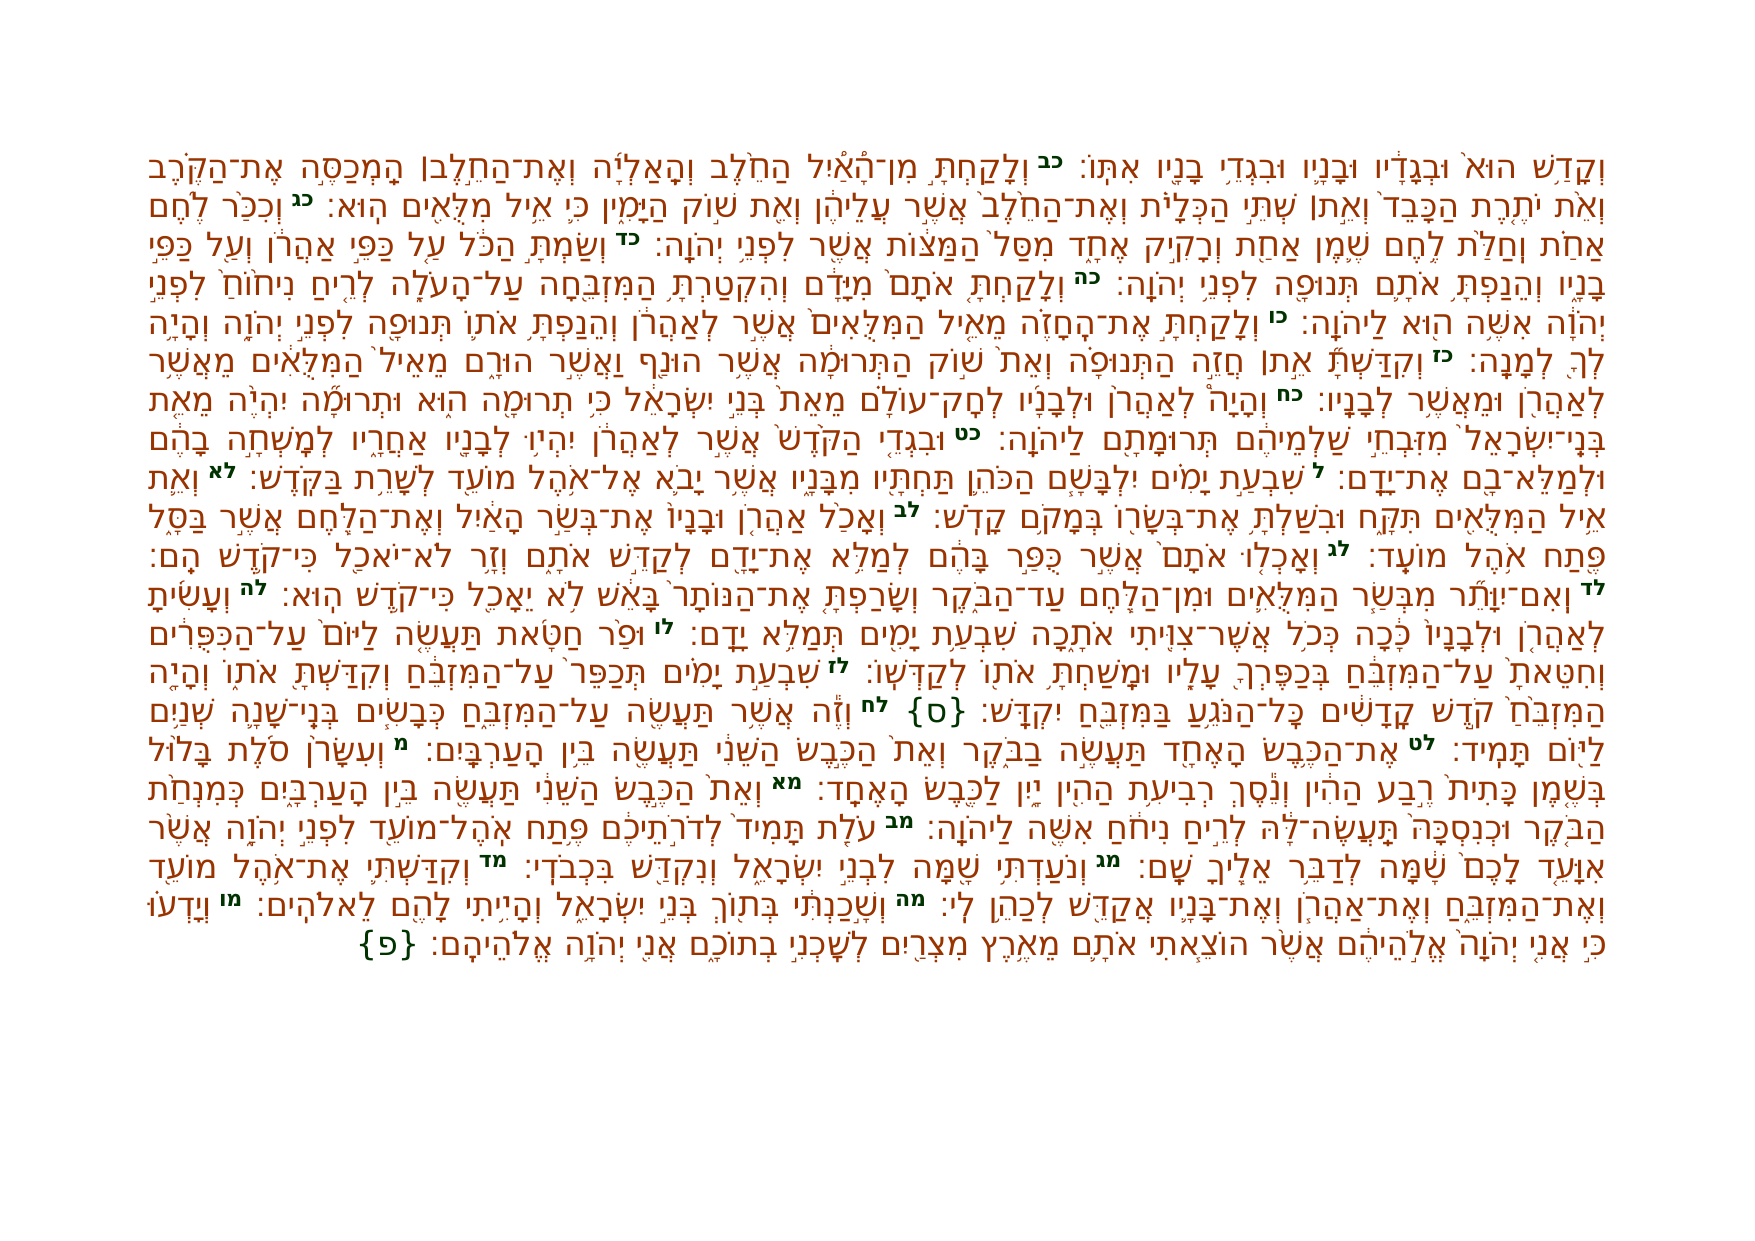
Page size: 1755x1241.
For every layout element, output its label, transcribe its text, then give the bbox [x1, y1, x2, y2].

text וְקָדַ֥שׁ הוּא֙ וּבְגָדָ֔יו וּבָנָ֛יו וּבִגְדֵ֥י בָנָ֖יו אִתּֽוֹ׃ כב וְלָקַחְתָּ֣ מִן־הָ֠אַ֠יִל הַחֵ֨לֶב וְהָֽאַלְיָ֜ה וְאֶת־הַחֵ֣לֶב׀ הַֽמְכַסֶּ֣ה אֶת־הַקֶּ֗רֶב וְאֵ֨ת יֹתֶ֤רֶת הַכָּבֵד֙ וְאֵ֣ת׀ שְׁתֵּ֣י הַכְּלָיֹ֗ת וְאֶת־הַחֵ֙לֶב֙ אֲשֶׁ֣ר עֲלֵיהֶ֔ן וְאֵ֖ת שׁ֣וֹק הַיָּמִ֑ין כִּ֛י אֵ֥יל מִלֻּאִ֖ים הֽוּא׃ כג וְכִכַּ֨ר לֶ֜חֶם אַחַ֗ת וְֽחַלַּ֨ת לֶ֥חֶם שֶׁ֛מֶן אַחַ֖ת וְרָקִ֣יק אֶחָ֑ד מִסַּל֙ הַמַּצּ֔וֹת אֲשֶׁ֖ר לִפְנֵ֥י יְהֹוָֽה׃ כד וְשַׂמְתָּ֣ הַכֹּ֔ל עַ֚ל כַּפֵּ֣י אַהֲרֹ֔ן וְעַ֖ל כַּפֵּ֣י בָנָ֑יו וְהֵנַפְתָּ֥ אֹתָ֛ם תְּנוּפָ֖ה לִפְנֵ֥י יְהֹוָֽה׃ כה וְלָקַחְתָּ֤ אֹתָם֙ מִיָּדָ֔ם וְהִקְטַרְתָּ֥ הַמִּזְבֵּ֖חָה עַל־הָעֹלָ֑ה לְרֵ֤יחַ נִיח֙וֹחַ֙ לִפְנֵ֣י יְהֹוָ֔ה אִשֶּׁ֥ה ה֖וּא לַיהֹוָֽה׃ כו וְלָקַחְתָּ֣ אֶת־הֶֽחָזֶ֗ה מֵאֵ֤יל הַמִּלֻּאִים֙ אֲשֶׁ֣ר לְאַהֲרֹ֔ן וְהֵנַפְתָּ֥ אֹת֛וֹ תְּנוּפָ֖ה לִפְנֵ֣י יְהֹוָ֑ה וְהָיָ֥ה לְךָ֖ לְמָנָֽה׃ כז וְקִדַּשְׁתָּ֞ אֵ֣ת׀ חֲזֵ֣ה הַתְּנוּפָ֗ה וְאֵת֙ שׁ֣וֹק הַתְּרוּמָ֔ה אֲשֶׁ֥ר הוּנַ֖ף וַאֲשֶׁ֣ר הוּרָ֑ם מֵאֵיל֙ הַמִּלֻּאִ֔ים מֵאֲשֶׁ֥ר לְאַהֲרֹ֖ן וּמֵאֲשֶׁ֥ר לְבָנָֽיו׃ כח וְהָיָה֩ לְאַהֲרֹ֨ן וּלְבָנָ֜יו לְחׇק־עוֹלָ֗ם מֵאֵת֙ בְּנֵ֣י יִשְׂרָאֵ֔ל כִּ֥י תְרוּמָ֖ה ה֑וּא וּתְרוּמָ֞ה יִהְיֶ֨ה מֵאֵ֤ת בְּנֵֽי־יִשְׂרָאֵל֙ מִזִּבְחֵ֣י שַׁלְמֵיהֶ֔ם תְּרוּמָתָ֖ם לַיהֹוָֽה׃ כט וּבִגְדֵ֤י הַקֹּ֙דֶשׁ֙ אֲשֶׁ֣ר לְאַהֲרֹ֔ן יִהְי֥וּ לְבָנָ֖יו אַחֲרָ֑יו לְמׇשְׁחָ֣ה בָהֶ֔ם וּלְמַלֵּא־בָ֖ם אֶת־יָדָֽם׃ ל שִׁבְעַ֣ת יָמִ֗ים יִלְבָּשָׁ֧ם הַכֹּהֵ֛ן תַּחְתָּ֖יו מִבָּנָ֑יו אֲשֶׁ֥ר יָבֹ֛א אֶל־אֹ֥הֶל מוֹעֵ֖ד לְשָׁרֵ֥ת בַּקֹּֽדֶשׁ׃ לא וְאֵ֛ת אֵ֥יל הַמִּלֻּאִ֖ים תִּקָּ֑ח וּבִשַּׁלְתָּ֥ אֶת־בְּשָׂר֖וֹ בְּמָקֹ֥ם קָדֹֽשׁ׃ לב וְאָכַ֨ל אַהֲרֹ֤ן וּבָנָיו֙ אֶת־בְּשַׂ֣ר הָאַ֔יִל וְאֶת־הַלֶּ֖חֶם אֲשֶׁ֣ר בַּסָּ֑ל פֶּ֖תַח אֹ֥הֶל מוֹעֵֽד׃ לג וְאָכְל֤וּ אֹתָם֙ אֲשֶׁ֣ר כֻּפַּ֣ר בָּהֶ֔ם לְמַלֵּ֥א אֶת־יָדָ֖ם לְקַדֵּ֣שׁ אֹתָ֑ם וְזָ֥ר לֹא־יֹאכַ֖ל כִּי־קֹ֥דֶשׁ הֵֽם׃ לד וְֽאִם־יִוָּתֵ֞ר מִבְּשַׂ֧ר הַמִּלֻּאִ֛ים וּמִן־הַלֶּ֖חֶם עַד־הַבֹּ֑קֶר וְשָׂרַפְתָּ֤ אֶת־הַנּוֹתָר֙ בָּאֵ֔שׁ לֹ֥א יֵאָכֵ֖ל כִּי־קֹ֥דֶשׁ הֽוּא׃ לה וְעָשִׂ֜יתָ לְאַהֲרֹ֤ן וּלְבָנָיו֙ כָּ֔כָה כְּכֹ֥ל אֲשֶׁר־צִוִּ֖יתִי אֹתָ֑כָה שִׁבְעַ֥ת יָמִ֖ים תְּמַלֵּ֥א יָדָֽם׃ לו וּפַ֨ר חַטָּ֜את תַּעֲשֶׂ֤ה לַיּוֹם֙ עַל־הַכִּפֻּרִ֔ים וְחִטֵּאתָ֙ עַל־הַמִּזְבֵּ֔חַ בְּכַפֶּרְךָ֖ עָלָ֑יו וּמָֽשַׁחְתָּ֥ אֹת֖וֹ לְקַדְּשֽׁוֹ׃ לז שִׁבְעַ֣ת יָמִ֗ים תְּכַפֵּר֙ עַל־הַמִּזְבֵּ֔חַ וְקִדַּשְׁתָּ֖ אֹת֑וֹ וְהָיָ֤ה הַמִּזְבֵּ֙חַ֙ קֹ֣דֶשׁ קׇֽדָשִׁ֔ים כׇּל־הַנֹּגֵ֥עַ בַּמִּזְבֵּ֖חַ יִקְדָּֽשׁ׃ {ס} לח וְזֶ֕ה אֲשֶׁ֥ר תַּעֲשֶׂ֖ה עַל־הַמִּזְבֵּ֑חַ כְּבָשִׂ֧ים בְּנֵֽי־שָׁנָ֛ה שְׁנַ֥יִם לַיּ֖וֹם תָּמִֽיד׃ לט אֶת־הַכֶּ֥בֶשׂ הָאֶחָ֖ד תַּעֲשֶׂ֣ה בַבֹּ֑קֶר וְאֵת֙ הַכֶּ֣בֶשׂ הַשֵּׁנִ֔י תַּעֲשֶׂ֖ה בֵּ֥ין הָעַרְבָּֽיִם׃ מ וְעִשָּׂרֹ֨ן סֹ֜לֶת בָּל֨וּל בְּשֶׁ֤מֶן כָּתִית֙ רֶ֣בַע הַהִ֔ין וְנֵ֕סֶךְ רְבִיעִ֥ת הַהִ֖ין יָ֑יִן לַכֶּ֖בֶשׂ הָאֶחָֽד׃ מא וְאֵת֙ הַכֶּ֣בֶשׂ הַשֵּׁנִ֔י תַּעֲשֶׂ֖ה בֵּ֣ין הָעַרְבָּ֑יִם כְּמִנְחַ֨ת הַבֹּ֤קֶר וּכְנִסְכָּהּ֙ תַּֽעֲשֶׂה־לָּ֔הּ לְרֵ֣יחַ נִיחֹ֔חַ אִשֶּׁ֖ה לַיהֹוָֽה׃ מב עֹלַ֤ת תָּמִיד֙ לְדֹרֹ֣תֵיכֶ֔ם פֶּ֥תַח אֹֽהֶל־מוֹעֵ֖ד לִפְנֵ֣י יְהֹוָ֑ה אֲשֶׁ֨ר אִוָּעֵ֤ד לָכֶם֙ שָׁ֔מָּה לְדַבֵּ֥ר אֵלֶ֖יךָ שָֽׁם׃ מג וְנֹעַדְתִּ֥י שָׁ֖מָּה לִבְנֵ֣י יִשְׂרָאֵ֑ל וְנִקְדַּ֖שׁ בִּכְבֹדִֽי׃ מד וְקִדַּשְׁתִּ֛י אֶת־אֹ֥הֶל מוֹעֵ֖ד וְאֶת־הַמִּזְבֵּ֑חַ וְאֶת־אַהֲרֹ֧ן וְאֶת־בָּנָ֛יו אֲקַדֵּ֖שׁ לְכַהֵ֥ן לִֽי׃ מה וְשָׁ֣כַנְתִּ֔י בְּת֖וֹךְ בְּנֵ֣י יִשְׂרָאֵ֑ל וְהָיִ֥יתִי לָהֶ֖ם לֵאלֹהִֽים׃ מו וְיָדְע֗וּ כִּ֣י אֲנִ֤י יְהֹוָה֙ אֱלֹ֣הֵיהֶ֔ם אֲשֶׁ֨ר הוֹצֵ֧אתִי אֹתָ֛ם מֵאֶ֥רֶץ מִצְרַ֖יִם לְשׇׁכְנִ֣י בְתוֹכָ֑ם אֲנִ֖י יְהֹוָ֥ה אֱלֹהֵיהֶֽם׃ {פ} [148, 148, 1606, 964]
